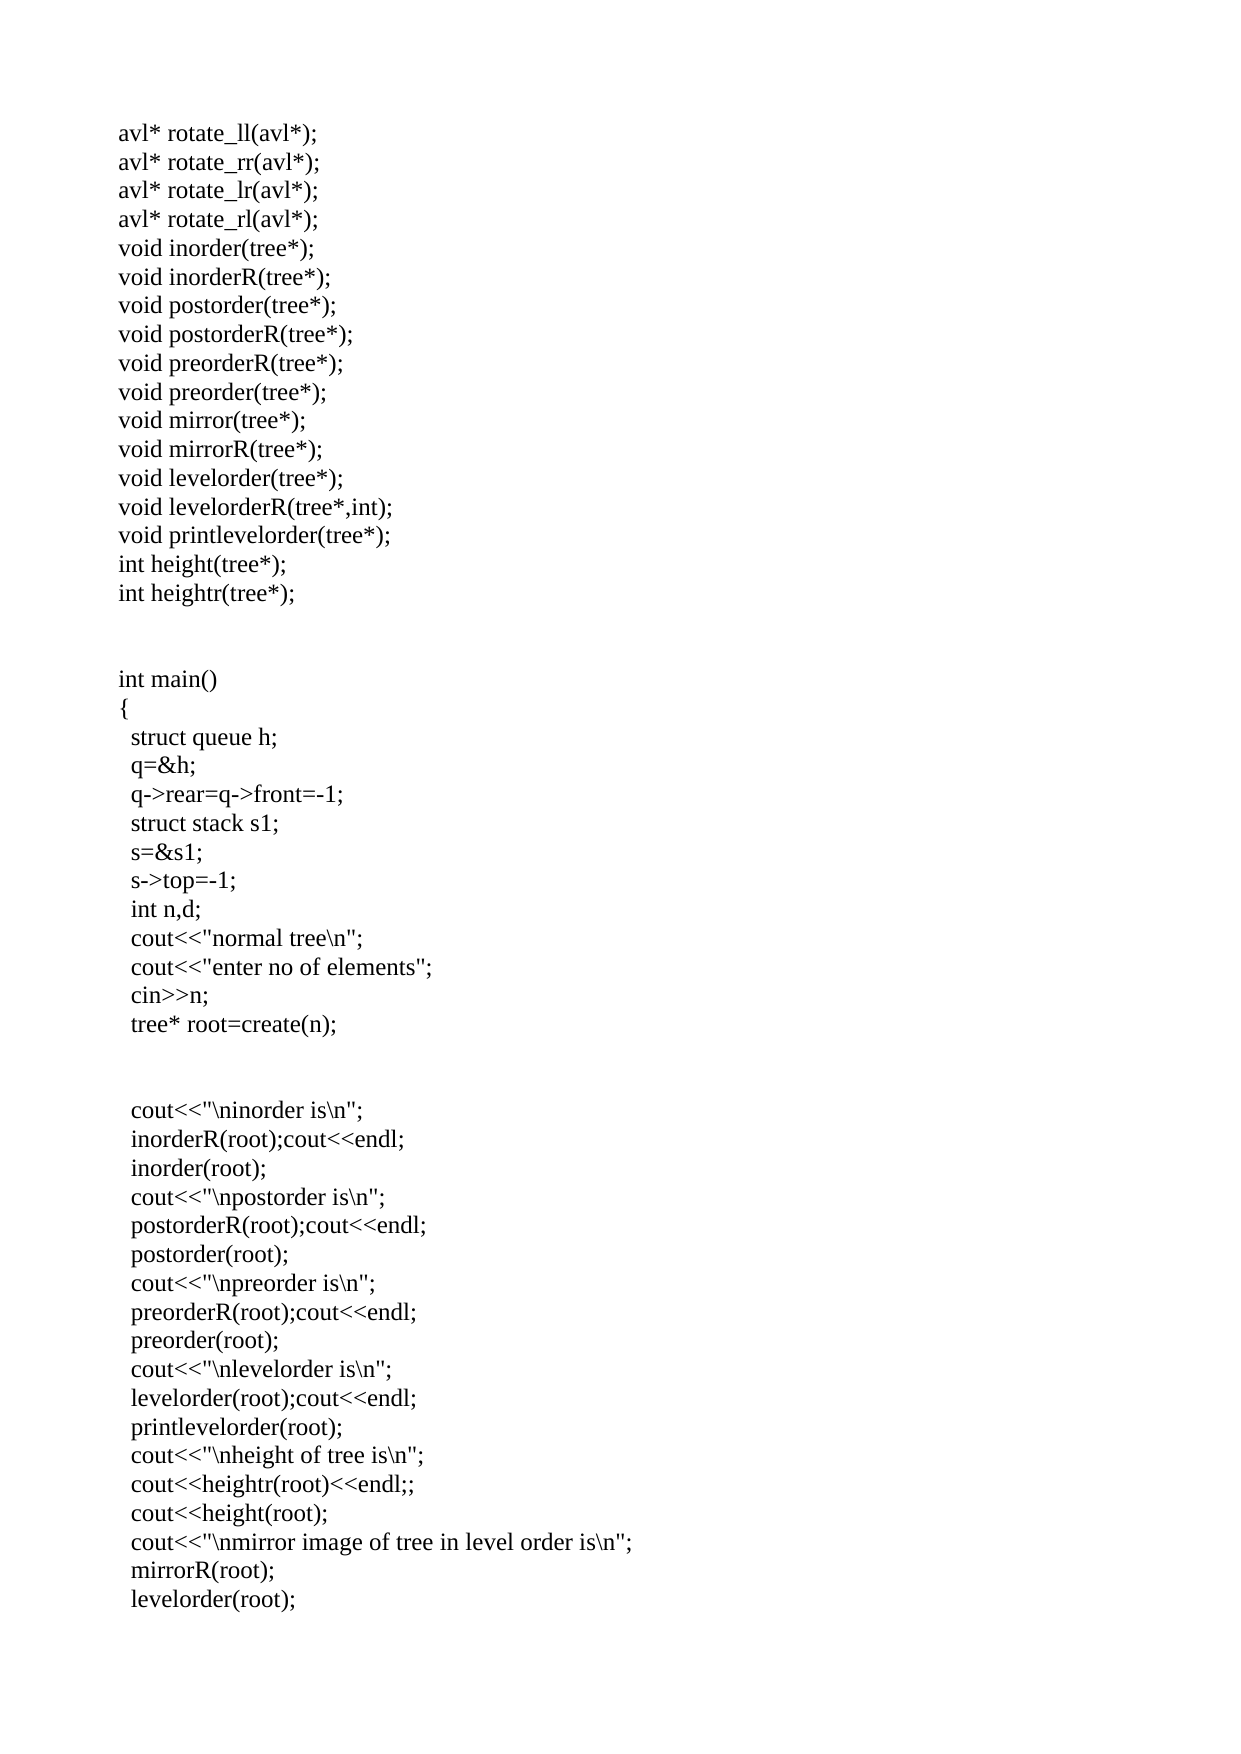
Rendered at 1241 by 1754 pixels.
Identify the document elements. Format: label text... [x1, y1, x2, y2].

text preorderR(root);cout<<endl; [118, 1297, 1122, 1326]
text avl* rotate_rr(avl*); [118, 147, 1122, 176]
text void inorder(tree*); [118, 233, 1122, 262]
text { [118, 693, 1122, 722]
text s=&s1; [118, 837, 1122, 866]
text void preorder(tree*); [118, 377, 1122, 406]
text printlevelorder(root); [118, 1412, 1122, 1441]
text levelorder(root); [118, 1584, 1122, 1613]
text tree* root=create(n); [118, 1009, 1122, 1038]
text inorderR(root);cout<<endl; [118, 1124, 1122, 1153]
text void preorderR(tree*); [118, 348, 1122, 377]
text q=&h; [118, 751, 1122, 779]
text cout<<"normal tree\n"; [118, 923, 1122, 952]
text struct queue h; [118, 722, 1122, 751]
text void mirror(tree*); [118, 406, 1122, 434]
text avl* rotate_ll(avl*); [118, 118, 1122, 147]
text void levelorder(tree*); [118, 463, 1122, 492]
text int n,d; [118, 894, 1122, 923]
text postorder(root); [118, 1239, 1122, 1268]
text int height(tree*); [118, 549, 1122, 578]
text avl* rotate_rl(avl*); [118, 204, 1122, 233]
text struct stack s1; [118, 808, 1122, 837]
text cout<<heightr(root)<<endl;; [118, 1469, 1122, 1498]
text cout<<"\npreorder is\n"; [118, 1268, 1122, 1297]
text postorderR(root);cout<<endl; [118, 1211, 1122, 1239]
text cout<<"enter no of elements"; [118, 952, 1122, 981]
text inorder(root); [118, 1153, 1122, 1182]
text s->top=-1; [118, 866, 1122, 894]
text cout<<"\nmirror image of tree in level order is\n"; [118, 1527, 1122, 1556]
text q->rear=q->front=-1; [118, 779, 1122, 808]
text cin>>n; [118, 981, 1122, 1009]
text cout<<height(root); [118, 1498, 1122, 1527]
text void postorder(tree*); [118, 291, 1122, 319]
text cout<<"\nlevelorder is\n"; [118, 1354, 1122, 1383]
text mirrorR(root); [118, 1556, 1122, 1584]
text void inorderR(tree*); [118, 262, 1122, 291]
text avl* rotate_lr(avl*); [118, 176, 1122, 204]
text void levelorderR(tree*,int); [118, 492, 1122, 521]
text cout<<"\npostorder is\n"; [118, 1182, 1122, 1211]
text int heightr(tree*); [118, 578, 1122, 607]
text int main() [118, 664, 1122, 693]
text void mirrorR(tree*); [118, 434, 1122, 463]
text cout<<"\ninorder is\n"; [118, 1096, 1122, 1124]
text void postorderR(tree*); [118, 319, 1122, 348]
text cout<<"\nheight of tree is\n"; [118, 1441, 1122, 1469]
text levelorder(root);cout<<endl; [118, 1383, 1122, 1412]
text preorder(root); [118, 1326, 1122, 1354]
text void printlevelorder(tree*); [118, 521, 1122, 549]
